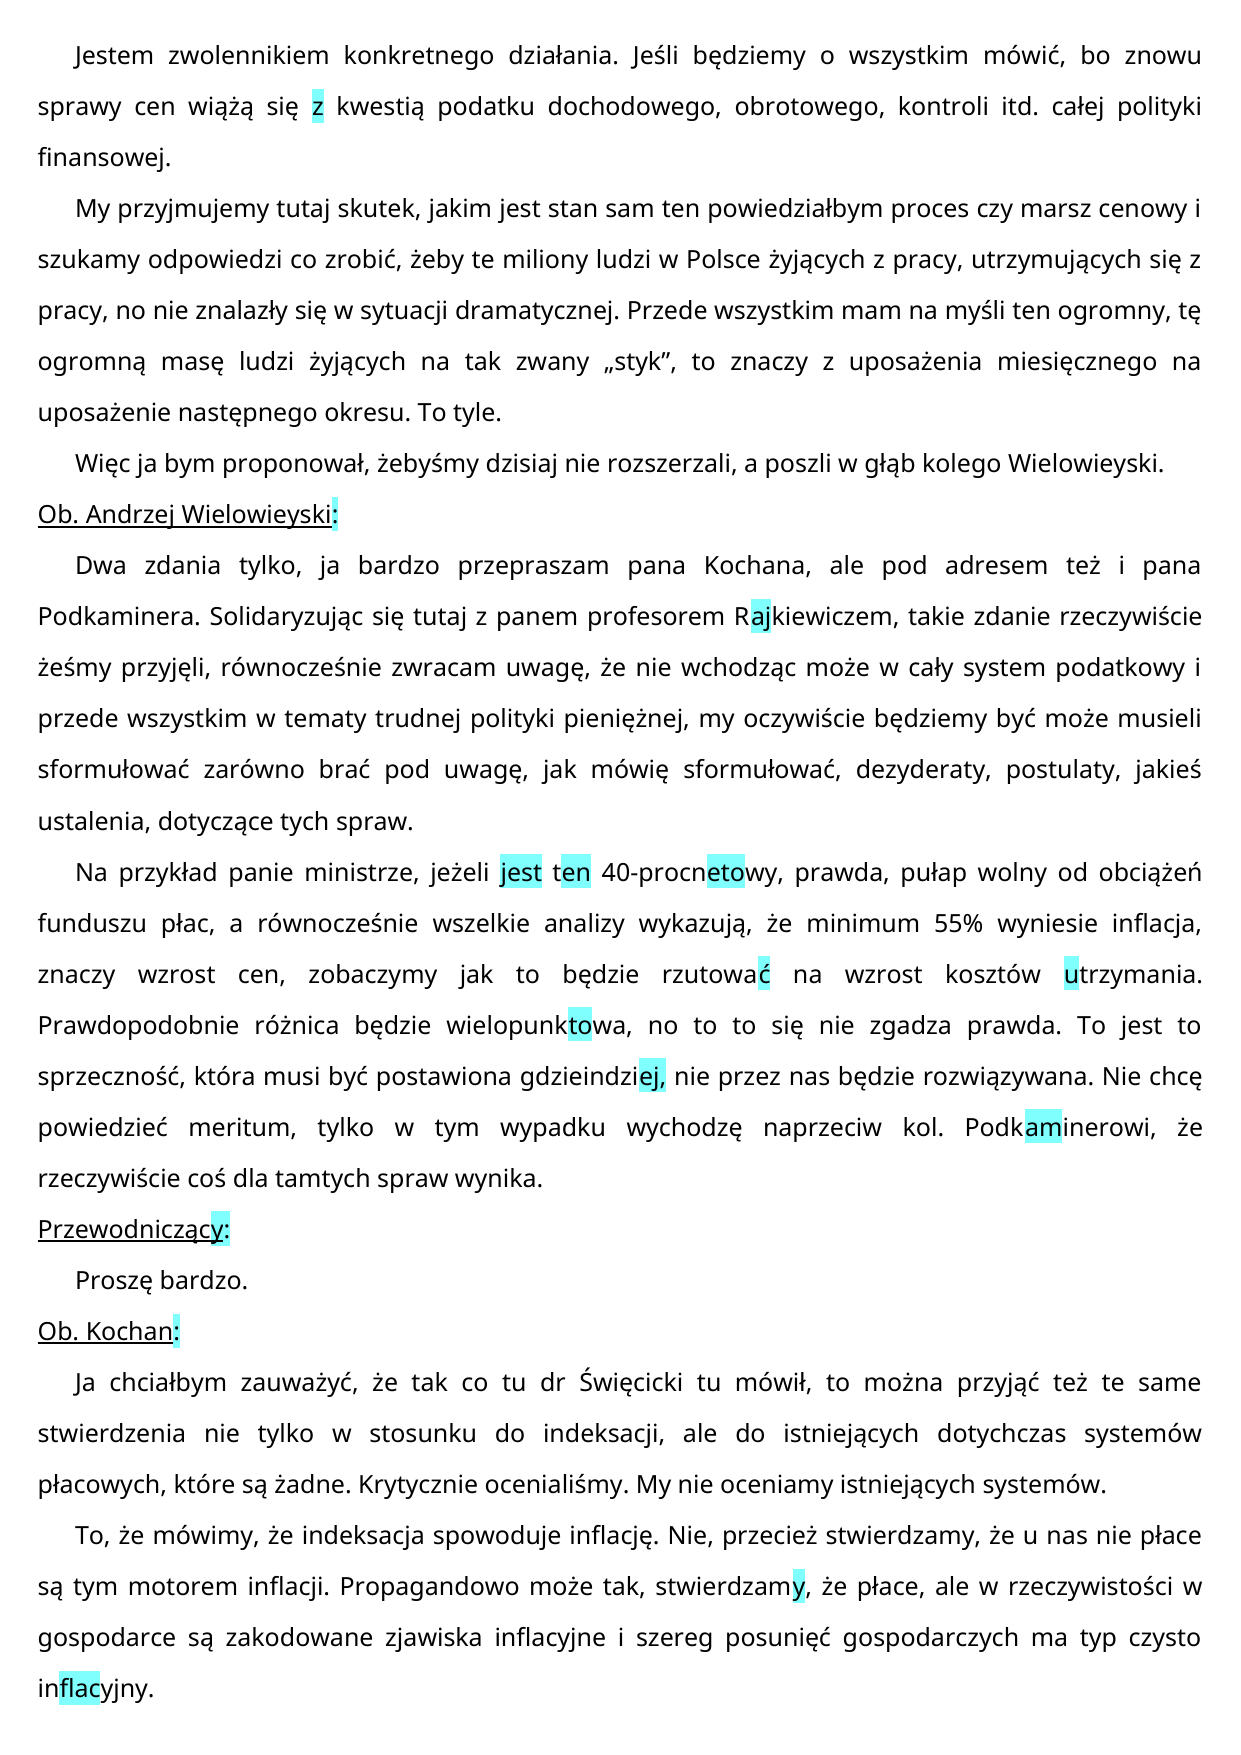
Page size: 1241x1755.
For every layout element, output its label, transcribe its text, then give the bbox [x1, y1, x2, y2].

text To, że mówimy, że indeksacja spowoduje inflację. Nie, przecież stwierdzamy, że u nas nie płace są tym motorem inflacji. Propagandowo może tak, stwierdzamy, że płace, ale w rzeczywistości w gospodarce są zakodowane zjawiska inflacyjne i szereg posunięć gospodarczych ma typ czysto inflacyjny. [37, 1518, 1203, 1705]
text Jestem zwolennikiem konkretnego działania. Jeśli będziemy o wszystkim mówić, bo znowu sprawy cen wiążą się z kwestią podatku dochodowego, obrotowego, kontroli itd. całej polityki finansowej. [37, 37, 1203, 174]
text Proszę bardzo. [37, 1262, 1203, 1297]
text Przewodniczący: [37, 1211, 1203, 1246]
text Więc ja bym proponował, żebyśmy dzisiaj nie rozszerzali, a poszli w głąb kolego Wielowieyski. [37, 446, 1203, 480]
text My przyjmujemy tutaj skutek, jakim jest stan sam ten powiedziałbym proces czy marsz cenowy i szukamy odpowiedzi co zrobić, żeby te miliony ludzi w Polsce żyjących z pracy, utrzymujących się z pracy, no nie znalazły się w sytuacji dramatycznej. Przede wszystkim mam na myśli ten ogromny, tę ogromną masę ludzi żyjących na tak zwany „styk”, to znaczy z uposażenia miesięcznego na uposażenie następnego okresu. To tyle. [37, 191, 1203, 429]
text Ob. Kochan: [37, 1313, 1203, 1348]
text Ob. Andrzej Wielowieyski: [37, 497, 1203, 531]
text Na przykład panie ministrze, jeżeli jest ten 40-procnetowy, prawda, pułap wolny od obciążeń funduszu płac, a równocześnie wszelkie analizy wykazują, że minimum 55% wyniesie inflacja, znaczy wzrost cen, zobaczymy jak to będzie rzutować na wzrost kosztów utrzymania. Prawdopodobnie różnica będzie wielopunktowa, no to to się nie zgadza prawda. To jest to sprzeczność, która musi być postawiona gdzieindziej, nie przez nas będzie rozwiązywana. Nie chcę powiedzieć meritum, tylko w tym wypadku wychodzę naprzeciw kol. Podkaminerowi, że rzeczywiście coś dla tamtych spraw wynika. [37, 854, 1203, 1194]
text Dwa zdania tylko, ja bardzo przepraszam pana Kochana, ale pod adresem też i pana Podkaminera. Solidaryzując się tutaj z panem profesorem Rajkiewiczem, takie zdanie rzeczywiście żeśmy przyjęli, równocześnie zwracam uwagę, że nie wchodząc może w cały system podatkowy i przede wszystkim w tematy trudnej polityki pieniężnej, my oczywiście będziemy być może musieli sformułować zarówno brać pod uwagę, jak mówię sformułować, dezyderaty, postulaty, jakieś ustalenia, dotyczące tych spraw. [37, 548, 1203, 837]
text Ja chciałbym zauważyć, że tak co tu dr Święcicki tu mówił, to można przyjąć też te same stwierdzenia nie tylko w stosunku do indeksacji, ale do istniejących dotychczas systemów płacowych, które są żadne. Krytycznie ocenialiśmy. My nie oceniamy istniejących systemów. [37, 1364, 1203, 1501]
